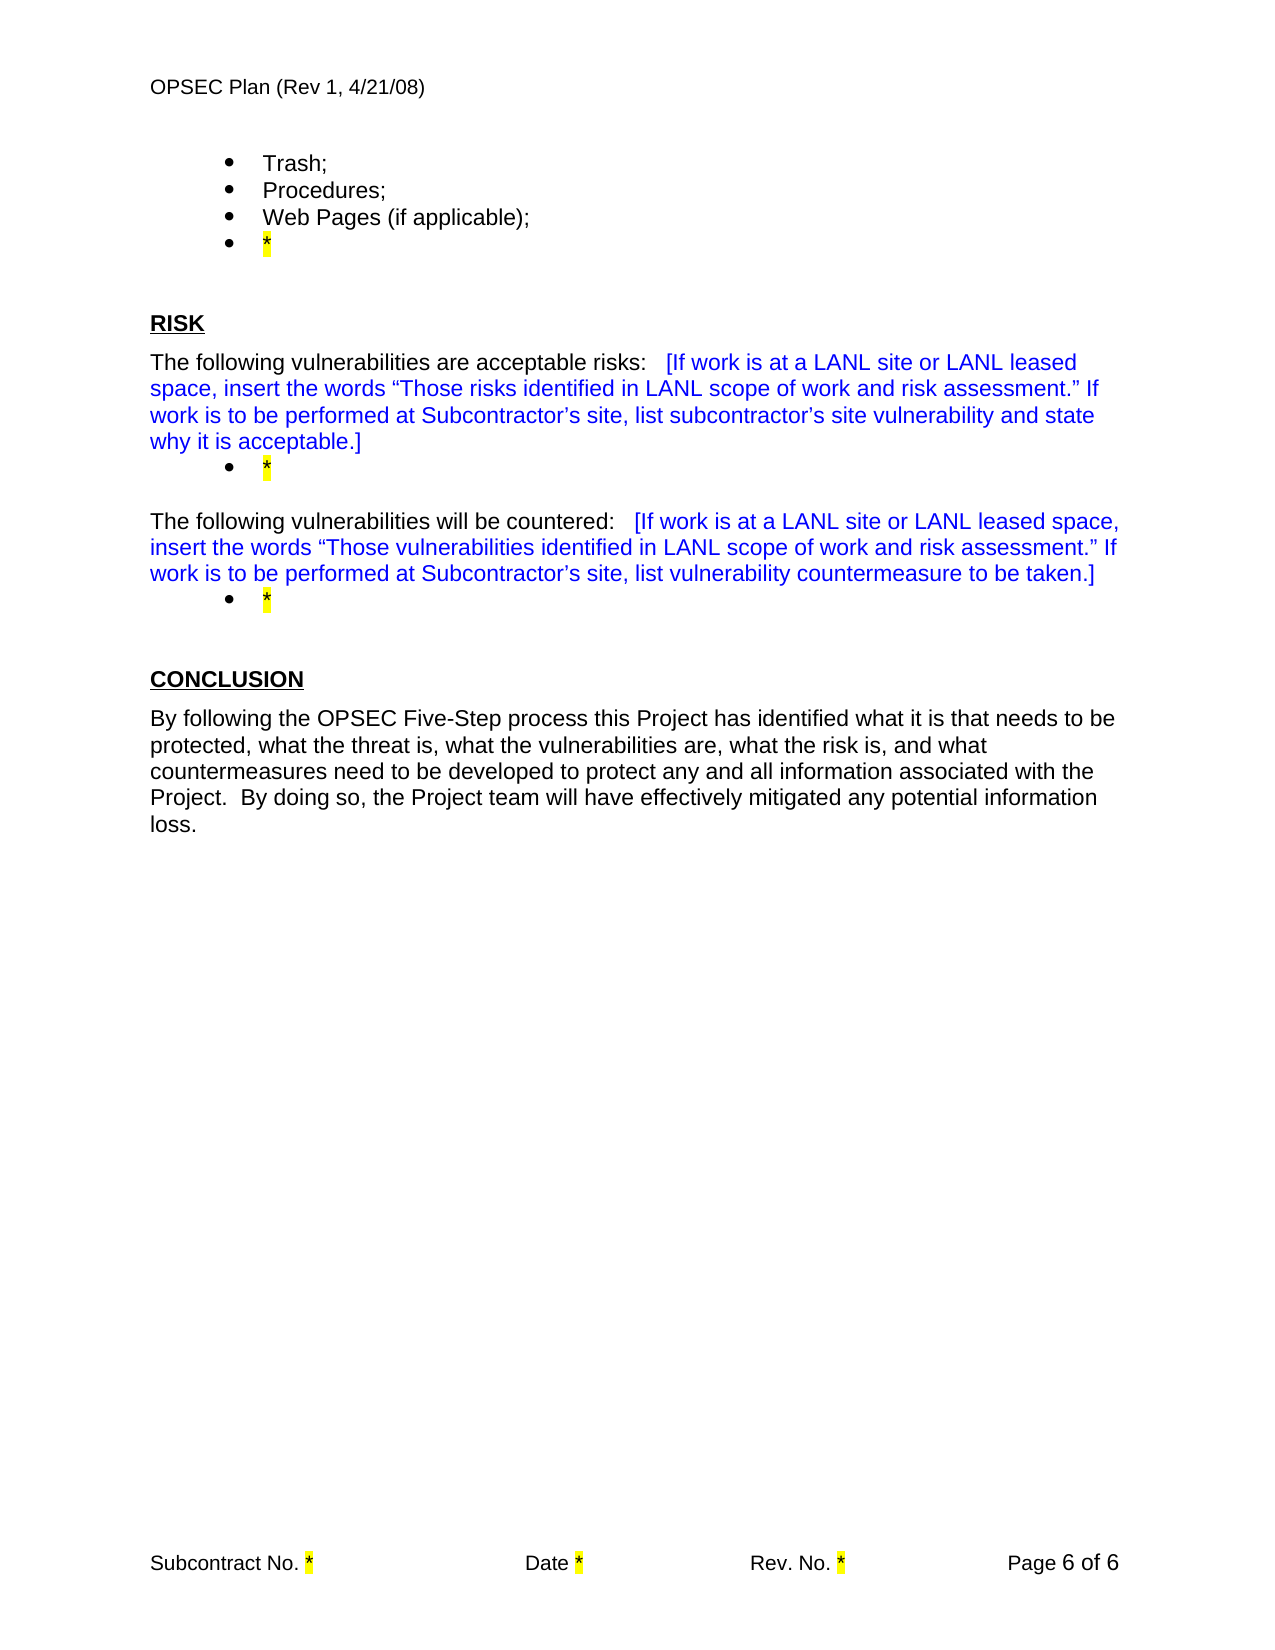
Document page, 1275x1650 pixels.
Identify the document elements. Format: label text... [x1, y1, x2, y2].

list * [225, 587, 1125, 614]
text RISK [150, 310, 1125, 337]
list * [225, 231, 1125, 257]
text CONCLUSION [150, 666, 1125, 693]
text work is to be performed at Subcontractor’s site, list subcontractor’s site vulnerability and state why it is acceptable.] [150, 402, 1125, 454]
text By following the OPSEC Five-Step process this Project has identified what it is that needs to be protected, what the threat is, what the vulnerabilities are, what the risk is, and what countermeasures need to be developed to protect any and all information associated with the Project. By doing so, the Project team will have effectively mitigated any potential information loss. [150, 705, 1125, 837]
list * [225, 454, 1125, 481]
list Trash; [225, 150, 1125, 177]
list Web Pages (if applicable); [225, 204, 1125, 231]
text The following vulnerabilities are acceptable risks: [If work is at a LANL site or LANL leased space, insert the words “Those risks identified in LANL scope of work and risk assessment.” If [150, 349, 1125, 402]
text The following vulnerabilities will be countered: [If work is at a LANL site or LANL leased space, insert the words “Those vulnerabilities identified in LANL scope of work and risk assessment.” If work is to be performed at Subcontractor’s site, list vulnerability countermeasure to be taken.] [150, 508, 1125, 587]
list Procedures; [225, 177, 1125, 204]
